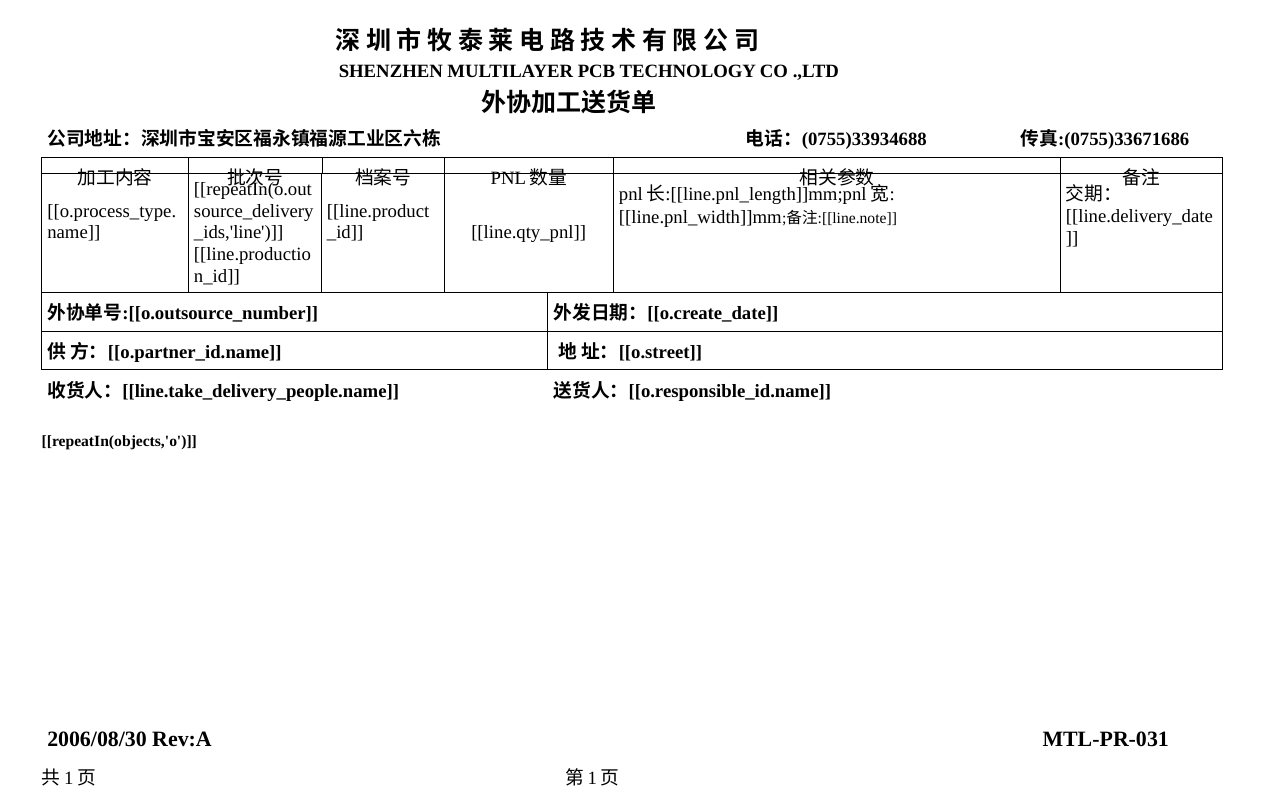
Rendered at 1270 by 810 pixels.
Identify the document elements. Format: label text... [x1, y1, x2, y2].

table_cell 收货人：[[line.take_delivery_people.name]] [41, 370, 547, 408]
table_header [[line.qty_pnl]] [445, 174, 613, 292]
table_header 外发日期：[[o.create_date]] [548, 293, 1222, 331]
text [[repeatIn(objects,'o')]] [41, 426, 1222, 451]
table_cell 供 方：[[o.partner_id.name]] [42, 332, 547, 369]
table_header pnl长:[[line.pnl_length]]mm;pnl宽:[[line.pnl_width]]mm;备注:[[line.note]] [614, 174, 1060, 292]
table_header [[o.process_type.name]] [42, 174, 188, 292]
table_cell 送货人：[[o.responsible_id.name]] [548, 370, 1222, 408]
table_header 外协单号:[[o.outsource_number]] [42, 293, 547, 331]
table_header 交期：[[line.delivery_date]] [1061, 174, 1222, 292]
table_header [[repeatIn(o.outsource_delivery_ids,'line')]][[line.production_id]] [189, 174, 321, 292]
table_header [[line.product_id]] [322, 174, 444, 292]
table_cell 地 址：[[o.street]] [548, 332, 1222, 369]
